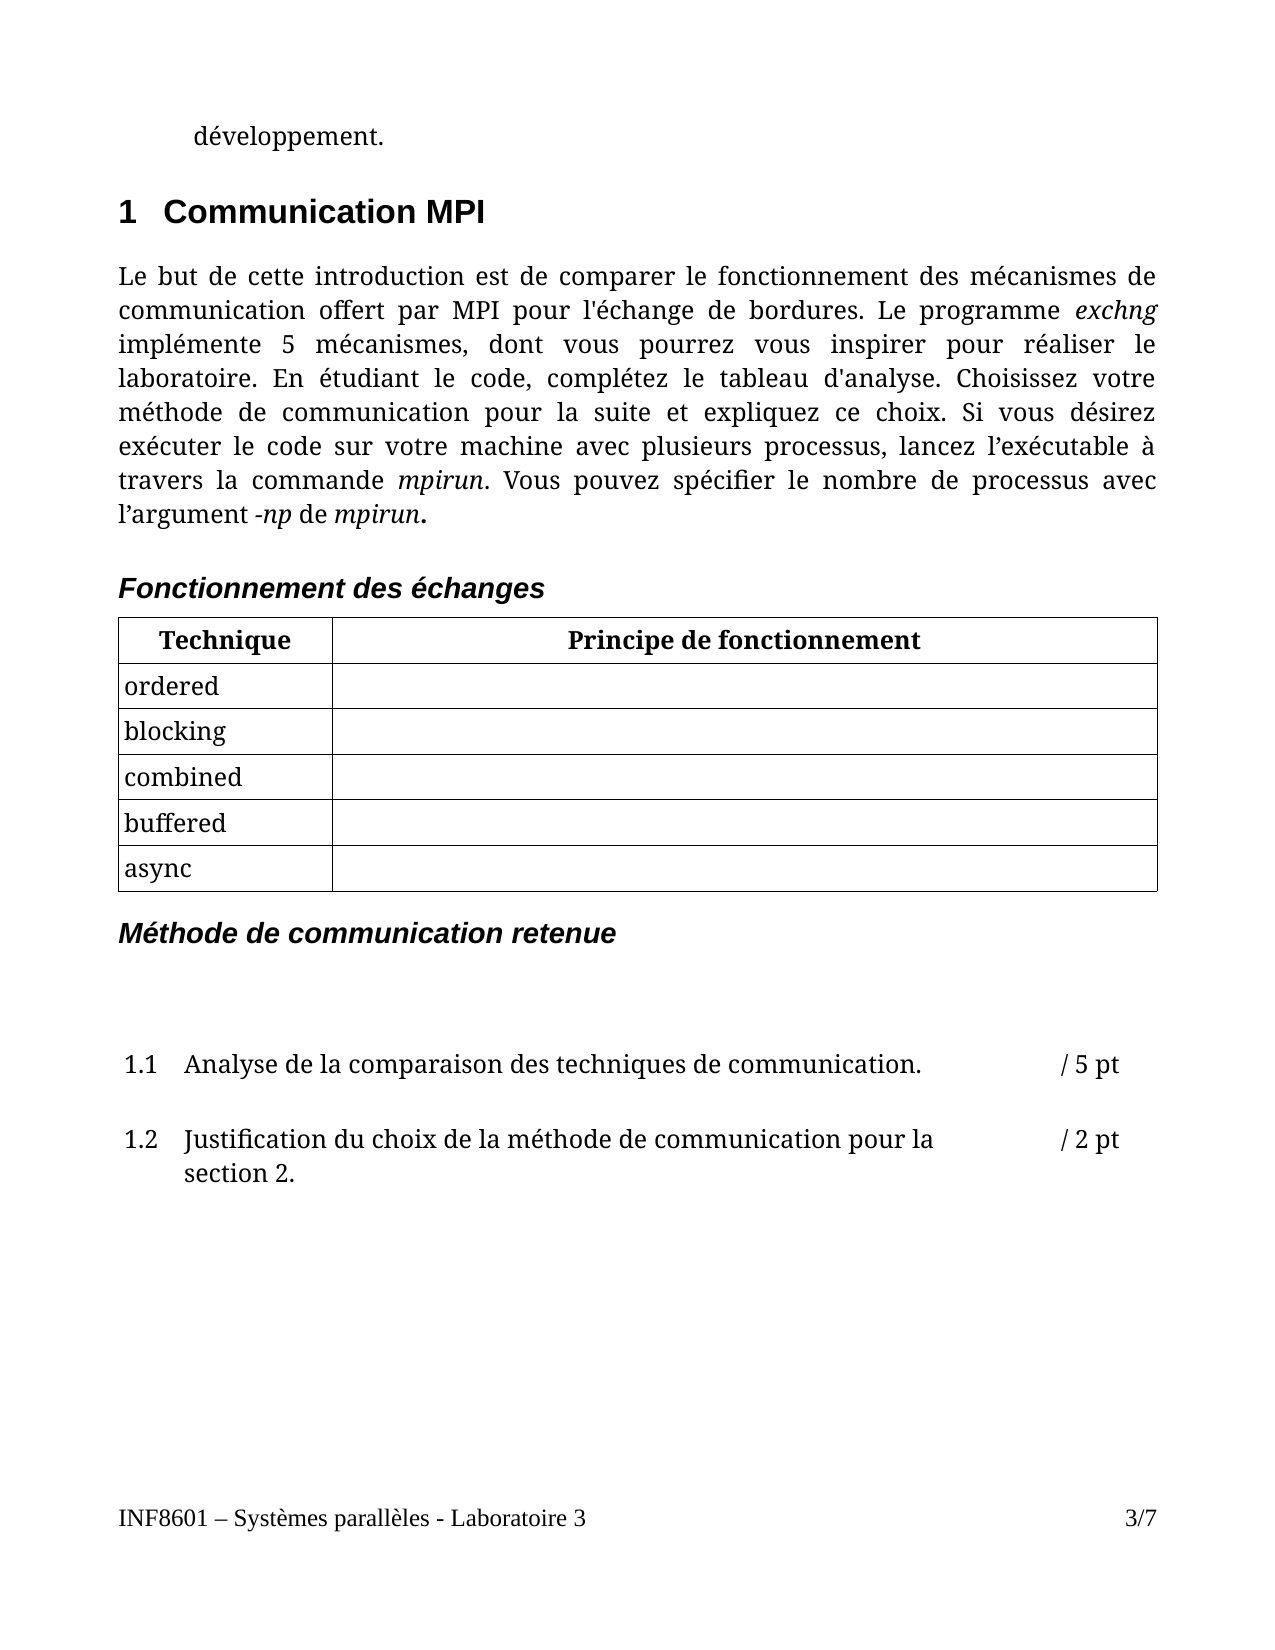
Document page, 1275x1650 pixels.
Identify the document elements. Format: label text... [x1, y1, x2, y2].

subtitle Fonctionnement des échanges [118, 571, 1157, 604]
table_cell async [119, 846, 332, 891]
table_cell [333, 755, 1157, 799]
table_cell [333, 709, 1157, 754]
table_cell Justification du choix de la méthode de communication pour la section 2. [118, 1101, 941, 1211]
table_cell buffered [119, 800, 332, 845]
table_header Technique [119, 618, 332, 662]
table_header [941, 1026, 1049, 1101]
table_cell [333, 800, 1157, 845]
text Le but de cette introduction est de comparer le fonctionnement des mécanismes de communication offert par MPI pour l'échange de bordures. Le programme exchng implémente 5 mécanismes, dont vous pourrez vous inspirer pour réaliser le laboratoire. En étudiant le code, complétez le tableau d'analyse. Choisissez votre méthode de communication pour la suite et expliquez ce choix. Si vous désirez exécuter le code sur votre machine avec plusieurs processus, lancez l’exécutable à travers la commande mpirun. Vous pouvez spécifier le nombre de processus avec l’argument -np de mpirun. [118, 258, 1157, 531]
table_cell / 2 pt [1049, 1101, 1157, 1211]
subtitle Méthode de communication retenue [118, 916, 1157, 949]
table_header / 5 pt [1049, 1026, 1157, 1101]
table_cell [333, 664, 1157, 708]
table_cell ordered [119, 664, 332, 708]
table_header Analyse de la comparaison des techniques de communication. [118, 1026, 941, 1101]
table_cell [333, 846, 1157, 891]
table_cell blocking [119, 709, 332, 754]
table_cell [941, 1101, 1049, 1211]
table_cell combined [119, 755, 332, 799]
subtitle Communication MPI [118, 192, 1157, 231]
list développement. [156, 118, 1157, 152]
table_header Principe de fonctionnement [333, 618, 1157, 662]
